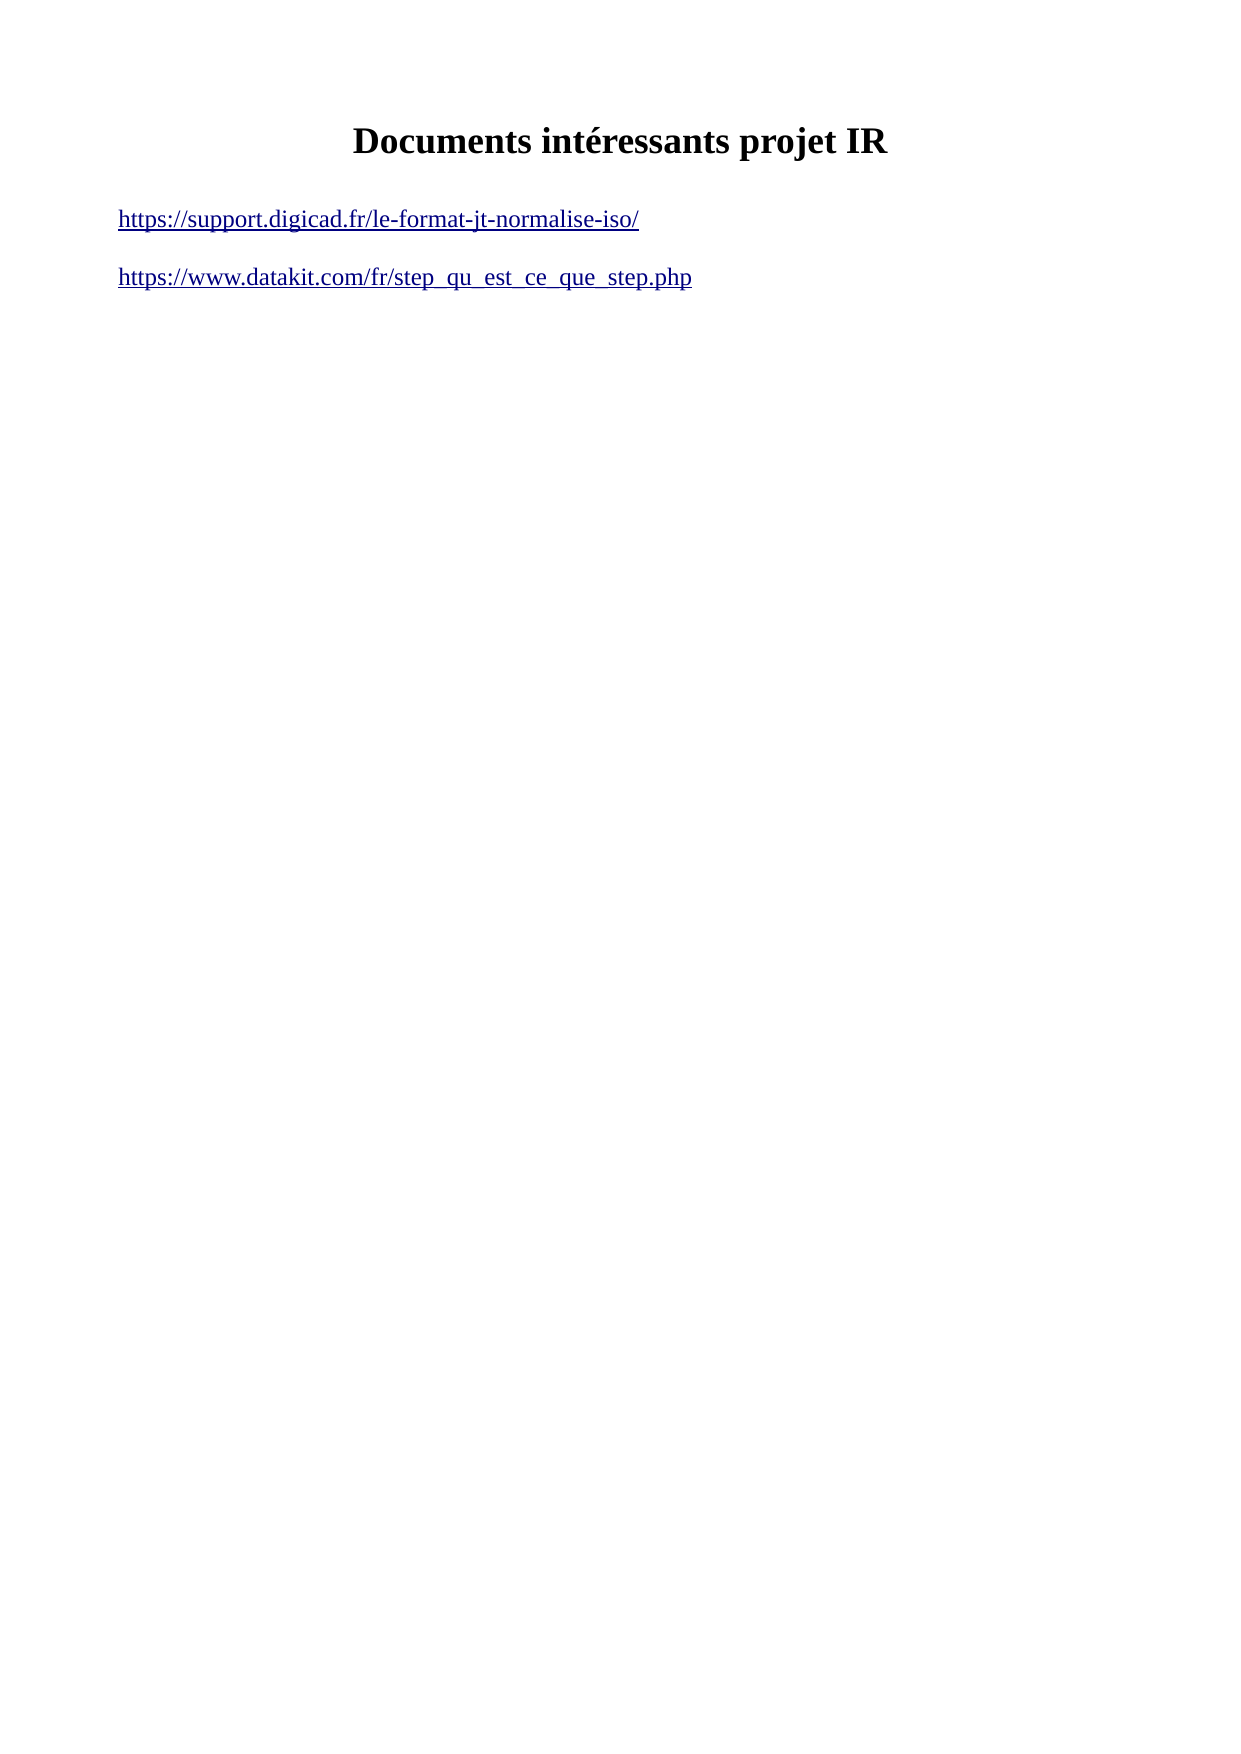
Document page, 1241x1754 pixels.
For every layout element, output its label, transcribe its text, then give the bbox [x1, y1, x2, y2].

text https://support.digicad.fr/le-format-jt-normalise-iso/ [118, 204, 1122, 233]
text https://www.datakit.com/fr/step_qu_est_ce_que_step.php [118, 262, 1122, 291]
text Documents intéressants projet IR [118, 118, 1122, 161]
